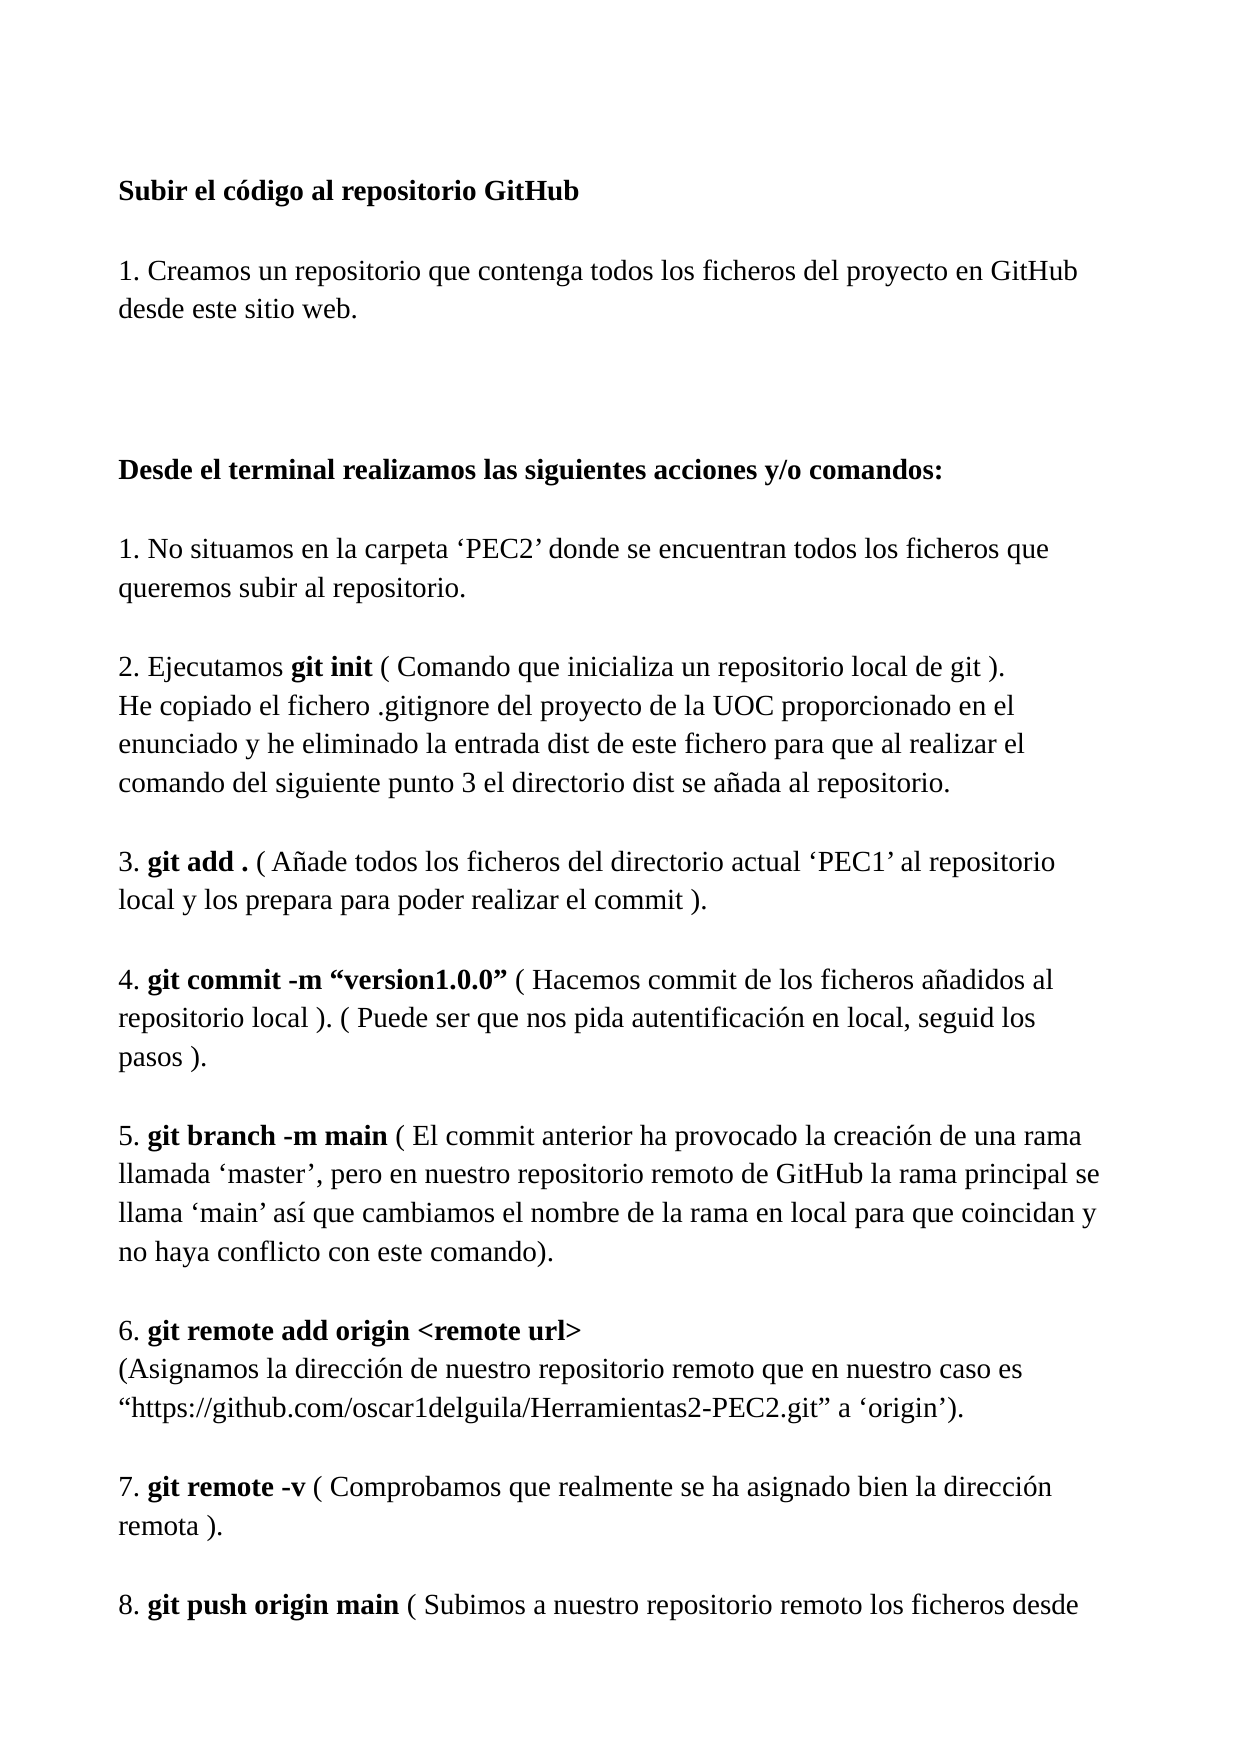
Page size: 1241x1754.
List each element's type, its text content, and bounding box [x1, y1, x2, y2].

text (Asignamos la dirección de nuestro repositorio remoto que en nuestro caso es [118, 1352, 1122, 1385]
text llamada ‘master’, pero en nuestro repositorio remoto de GitHub la rama principal se [118, 1157, 1122, 1190]
text 1. Creamos un repositorio que contenga todos los ficheros del proyecto en GitHub desde este sitio web. [118, 253, 1122, 325]
text 5. git branch -m main ( El commit anterior ha provocado la creación de una rama [118, 1118, 1122, 1152]
text remota ). [118, 1508, 1122, 1541]
text local y los prepara para poder realizar el commit ). [118, 882, 1122, 916]
text “https://github.com/oscar1delguila/Herramientas2-PEC2.git” a ‘origin’). [118, 1390, 1122, 1424]
text enunciado y he eliminado la entrada dist de este fichero para que al realizar el [118, 726, 1122, 760]
text 3. git add . ( Añade todos los ficheros del directorio actual ‘PEC1’ al repositorio [118, 844, 1122, 877]
text Desde el terminal realizamos las siguientes acciones y/o comandos: [118, 452, 1122, 486]
text no haya conflicto con este comando). [118, 1234, 1122, 1267]
text Subir el código al repositorio GitHub [118, 173, 1122, 207]
text He copiado el fichero .gitignore del proyecto de la UOC proporcionado en el [118, 688, 1122, 721]
text 1. No situamos en la carpeta ‘PEC2’ donde se encuentran todos los ficheros que [118, 531, 1122, 565]
text 4. git commit -m “version1.0.0” ( Hacemos commit de los ficheros añadidos al [118, 962, 1122, 995]
text 8. git push origin main ( Subimos a nuestro repositorio remoto los ficheros desde [118, 1587, 1122, 1621]
text 6. git remote add origin <remote url> [118, 1313, 1122, 1347]
text pasos ). [118, 1039, 1122, 1072]
text 7. git remote -v ( Comprobamos que realmente se ha asignado bien la dirección [118, 1469, 1122, 1503]
text llama ‘main’ así que cambiamos el nombre de la rama en local para que coincidan y [118, 1195, 1122, 1229]
text comando del siguiente punto 3 el directorio dist se añada al repositorio. [118, 765, 1122, 798]
text 2. Ejecutamos git init ( Comando que inicializa un repositorio local de git ). [118, 649, 1122, 683]
text queremos subir al repositorio. [118, 570, 1122, 603]
text repositorio local ). ( Puede ser que nos pida autentificación en local, seguid los [118, 1000, 1122, 1034]
